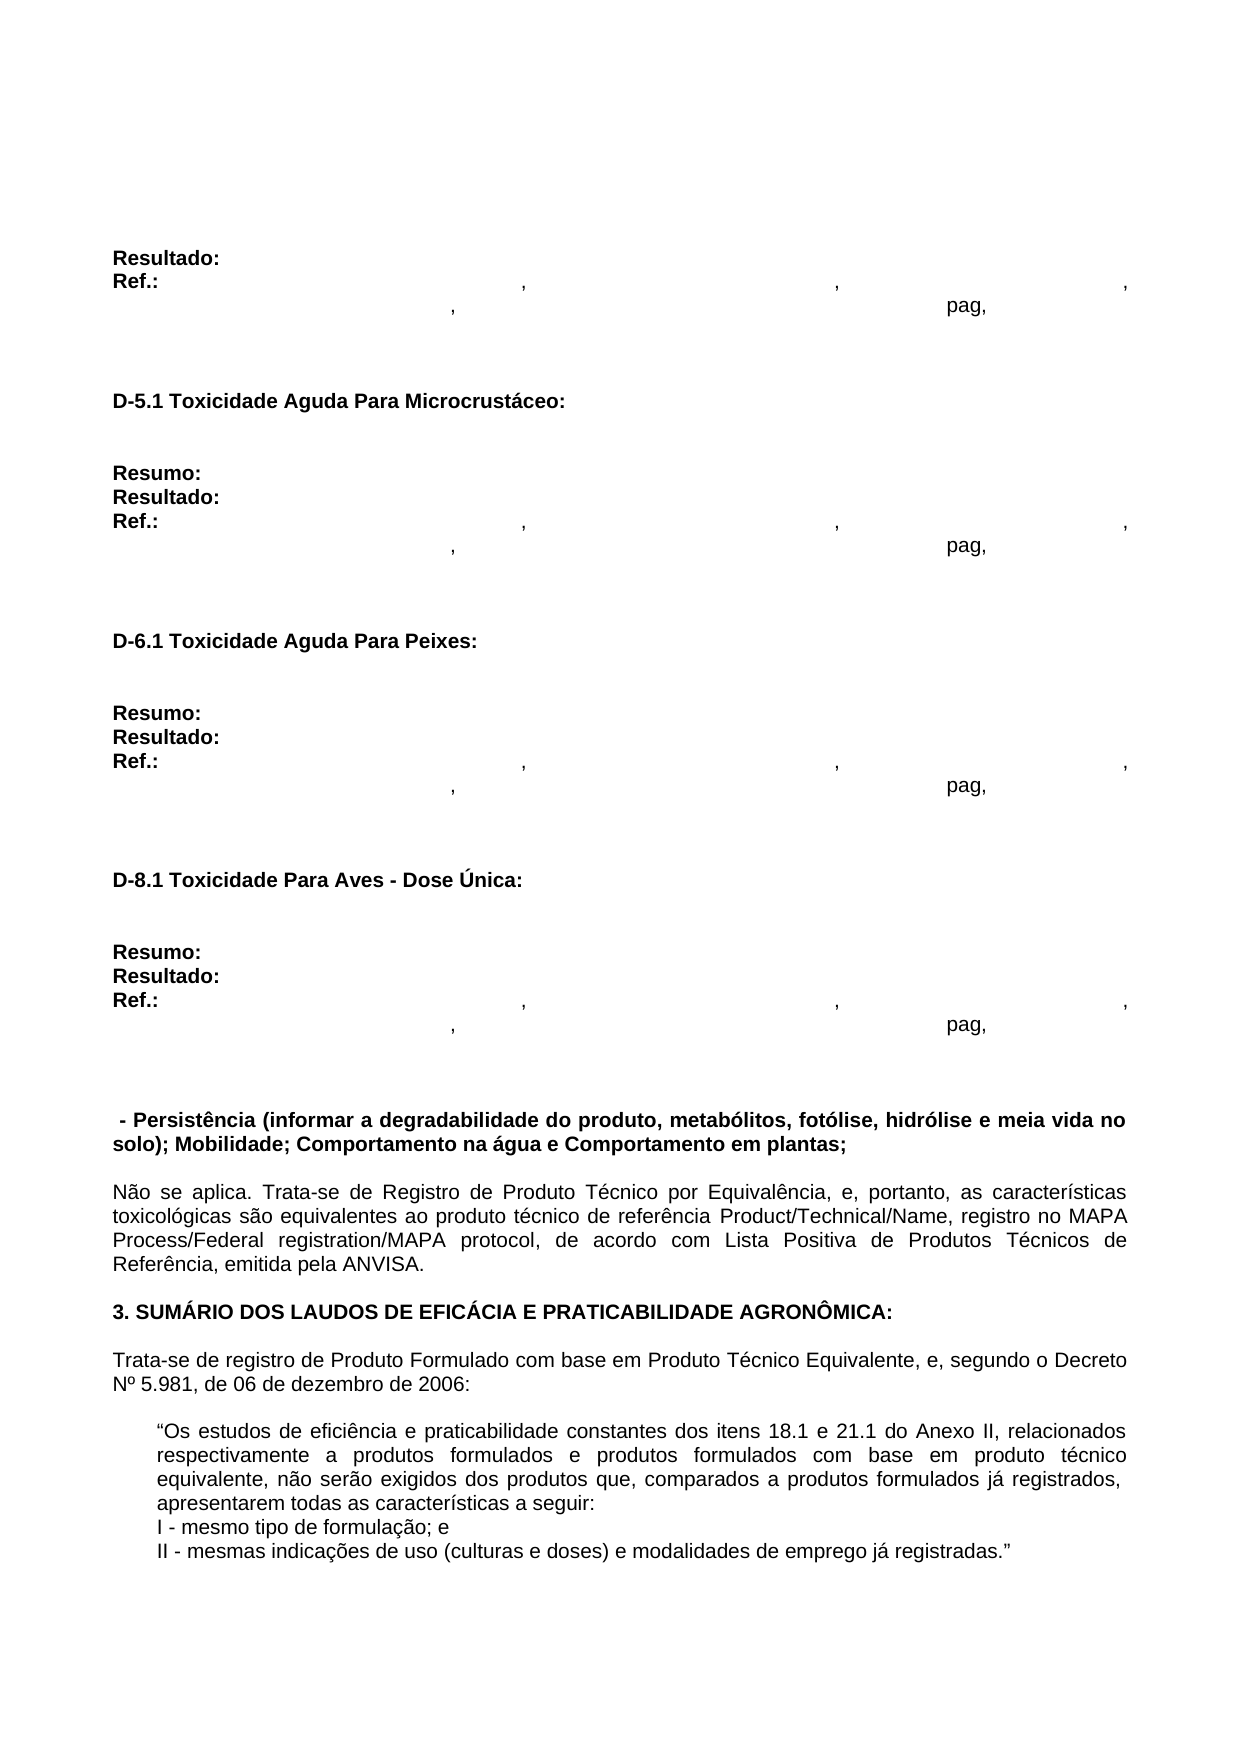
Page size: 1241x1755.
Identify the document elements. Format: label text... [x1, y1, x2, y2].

text <for each="study in studies(o, 'Toxicidade dose única (aves)')"> [112, 916, 1128, 940]
text “Os estudos de eficiência e praticabilidade constantes dos itens 18.1 e 21.1 do Anexo II, relacionados respectivamente a produtos formulados e produtos formulados com base em produto técnico equivalente, não serão exigidos dos produtos que, comparados a produtos formulados já registrados, apresentarem todas as características a seguir: [157, 1419, 1128, 1515]
text Resumo: <insert_html(study.summary_pt)> [112, 701, 1128, 724]
list D-8.1 Toxicidade Para Aves - Dose Única: [112, 868, 1128, 892]
subtitle 3. SUMÁRIO DOS LAUDOS DE EFICÁCIA E PRATICABILIDADE AGRONÔMICA: [112, 1299, 1128, 1323]
text I - mesmo tipo de formulação; e [157, 1515, 1128, 1539]
text <for each="study in studies(o, 'Toxicidade aguda para microcrustáceos')"> [112, 437, 1128, 461]
list D-6.1 Toxicidade Aguda Para Peixes: [112, 629, 1128, 653]
list D-5.1 Toxicidade Aguda Para Microcrustáceo: [112, 389, 1128, 413]
list Ref.: <study.reference>, <study.name>,<study.laboratory_id.name>, <study.director_author_id.name>, <study.number_of_pages> pag, <if test="study.end_date"><formatLang(study.end_date,date=True)></if> [112, 988, 1128, 1060]
text </for> [112, 365, 1128, 389]
list Ref.: <study.reference>, <study.name>,<study.laboratory_id.name>, <study.director_author_id.name>, <study.number_of_pages> pag, <if test="study.end_date"><formatLang(study.end_date,date=True)></if> [112, 269, 1128, 341]
text </for> [112, 844, 1128, 868]
text Resumo: <insert_html(study.summary_pt)> [112, 940, 1128, 964]
list Ref.: <study.reference>, <study.name>,<study.laboratory_id.name>, <study.director_author_id.name>, <study.number_of_pages> pag, <if test="study.end_date"><formatLang(study.end_date,date=True)></if> [112, 509, 1128, 581]
text Resultado: <insert_html(study.result_pt)> [112, 245, 1128, 269]
text Resultado: <insert_html(study.result_pt)> [112, 724, 1128, 748]
list Ref.: <study.reference>, <study.name>,<study.laboratory_id.name>, <study.director_author_id.name>, <study.number_of_pages> pag, <if test="study.end_date"><formatLang(study.end_date,date=True)></if> [112, 748, 1128, 820]
text II - mesmas indicações de uso (culturas e doses) e modalidades de emprego já registradas.” [157, 1539, 1128, 1563]
text Resultado: <insert_html(study.result_pt)> [112, 964, 1128, 988]
list - Persistência (informar a degradabilidade do produto, metabólitos, fotólise, hidrólise e meia vida no solo); Mobilidade; Comportamento na água e Comportamento em plantas; [112, 1108, 1128, 1156]
text Resumo: <insert_html(study.summary_pt)> [112, 461, 1128, 485]
text Resultado: <insert_html(study.result_pt)> [112, 485, 1128, 509]
text </for> [112, 1084, 1128, 1108]
text <for each="study in studies(o, 'Toxicidade aguda para peixes')"> [112, 677, 1128, 701]
text </for> [112, 605, 1128, 629]
text Não se aplica. Trata-se de Registro de Produto Técnico por Equivalência, e, portanto, as características toxicológicas são equivalentes ao produto técnico de referência Product/Technical/Name, registro no MAPA Process/Federal registration/MAPA protocol, de acordo com Lista Positiva de Produtos Técnicos de Referência, emitida pela ANVISA. [112, 1180, 1128, 1276]
text Trata-se de registro de Produto Formulado com base em Produto Técnico Equivalente, e, segundo o Decreto Nº 5.981, de 06 de dezembro de 2006: [112, 1347, 1128, 1395]
